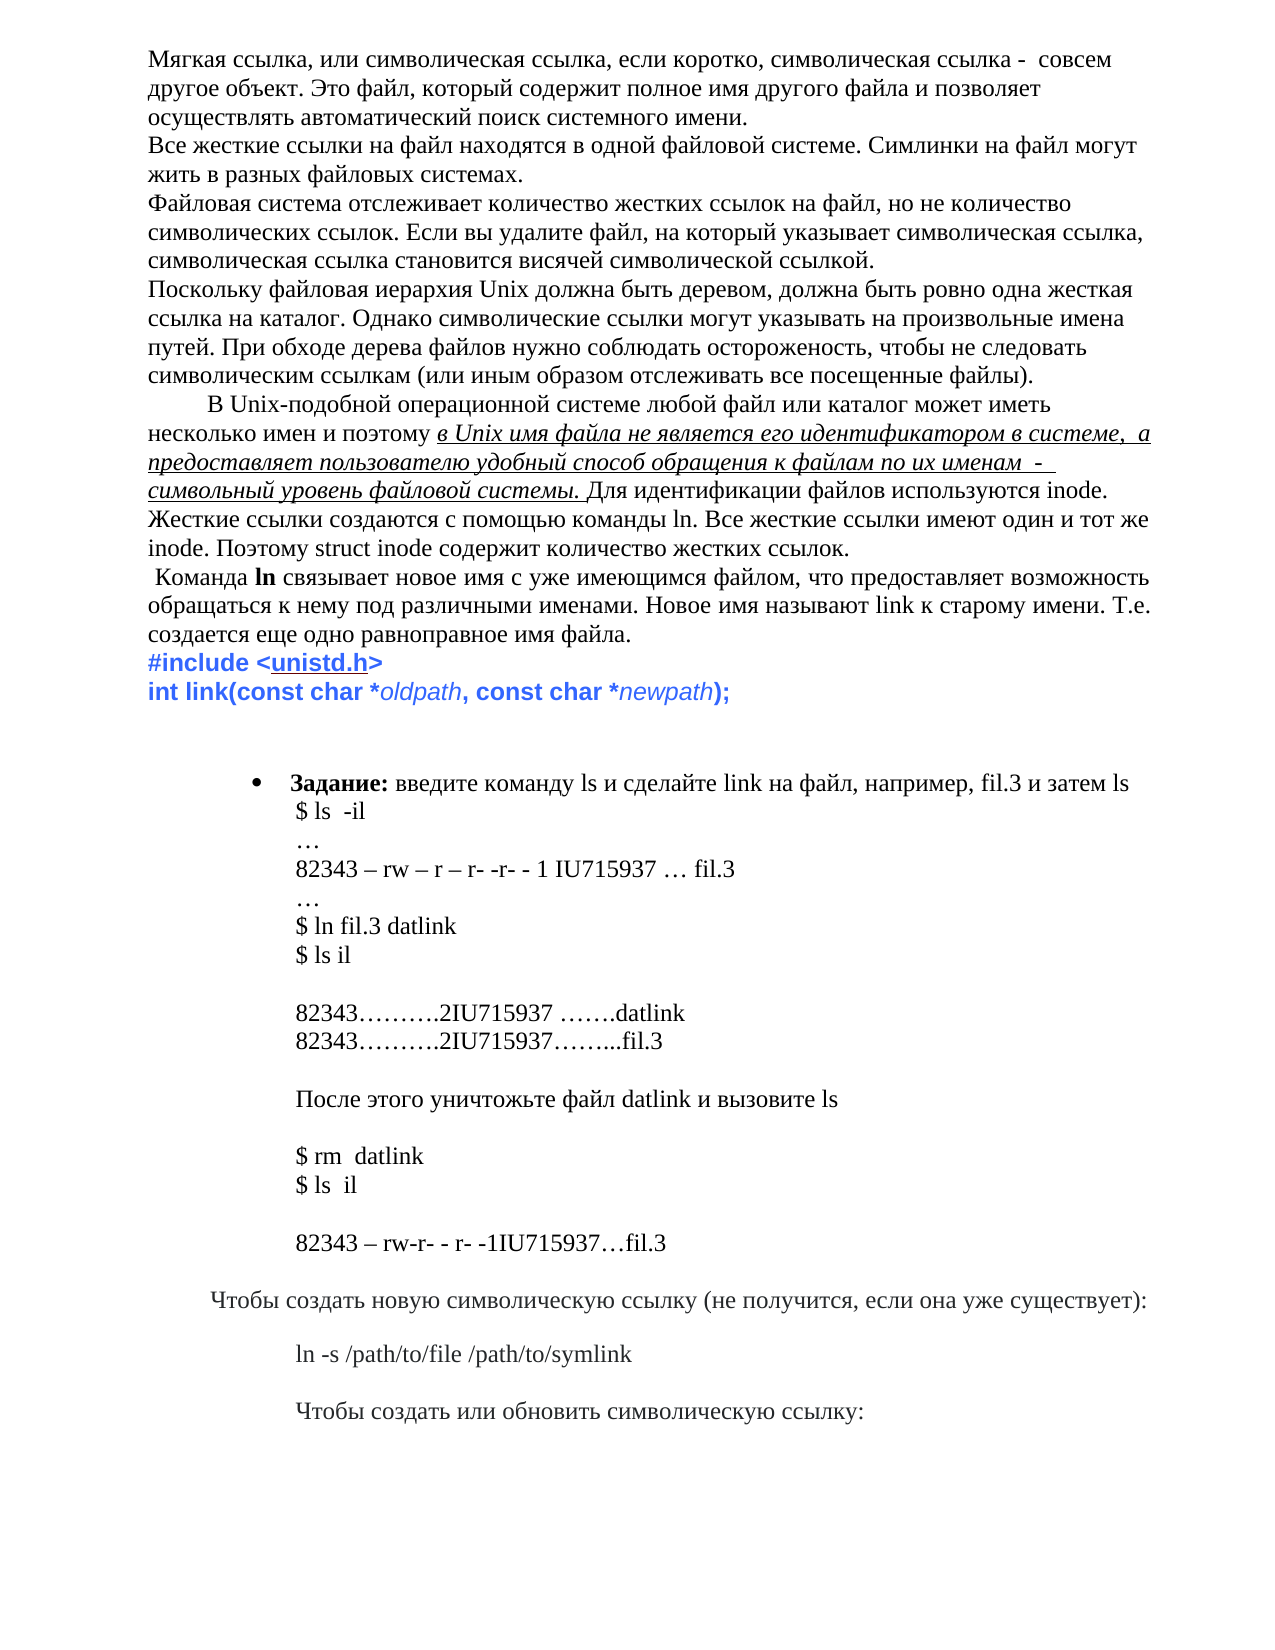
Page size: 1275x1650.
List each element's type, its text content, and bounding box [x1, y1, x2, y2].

text $ ls il [295, 1170, 1151, 1199]
text Файловая система отслеживает количество жестких ссылок на файл, но не количество символических ссылок. Если вы удалите файл, на который указывает символическая ссылка, символическая ссылка становится висячей символической ссылкой. [148, 188, 1151, 274]
text После этого уничтожьте файл datlink и вызовите ls [295, 1084, 1151, 1113]
text $ ls il [295, 940, 1151, 969]
text … [295, 825, 1151, 854]
text 82343……….2IU715937……...fil.3 [295, 1026, 1151, 1055]
text В Unix-подобной операционной системе любой файл или каталог может иметь несколько имен и поэтому в Unix имя файла не является его идентификатором в системе, а предоставляет пользователю удобный способ обращения к файлам по их именам - символьный уровень файловой системы. Для идентификации файлов используются inode. Жесткие ссылки создаются с помощью команды ln. Все жесткие ссылки имеют один и тот же inode. Поэтому struct inode содержит количество жестких ссылок. [148, 389, 1151, 562]
text Команда ln связывает новое имя с уже имеющимся файлом, что предоставляет возможность обращаться к нему под различными именами. Новое имя называют link к старому имени. Т.е. создается еще одно равноправное имя файла. [148, 562, 1151, 648]
text 82343 – rw – r – r- -r- - 1 IU715937 … fil.3 [295, 854, 1151, 883]
text Чтобы создать или обновить символическую ссылку: [295, 1396, 1151, 1425]
text $ ln fil.3 datlink [295, 911, 1151, 940]
text #include <unistd.h> [148, 648, 1151, 677]
text ln -s /path/to/file /path/to/symlink [295, 1339, 1151, 1368]
text Мягкая ссылка, или символическая ссылка, если коротко, символическая ссылка - совсем другое объект. Это файл, который содержит полное имя другого файла и позволяет осуществлять автоматический поиск системного имени. [148, 44, 1151, 131]
text … [295, 883, 1151, 911]
text $ ls -il [295, 796, 1151, 825]
text Все жесткие ссылки на файл находятся в одной файловой системе. Симлинки на файл могут жить в разных файловых системах. [148, 131, 1151, 188]
text int link(const char *oldpath, const char *newpath); [148, 677, 1151, 706]
list Задание: введите команду ls и сделайте link на файл, например, fil.3 и затем ls [252, 768, 1151, 796]
text 82343……….2IU715937 …….datlink [295, 998, 1151, 1026]
text Чтобы создать новую символическую ссылку (не получится, если она уже существует): [148, 1285, 1151, 1314]
text 82343 – rw-r- - r- -1IU715937…fil.3 [295, 1228, 1151, 1256]
text Поскольку файловая иерархия Unix должна быть деревом, должна быть ровно одна жесткая ссылка на каталог. Однако символические ссылки могут указывать на произвольные имена путей. При обходе дерева файлов нужно соблюдать остороженость, чтобы не следовать символическим ссылкам (или иным образом отслеживать все посещенные файлы). [148, 274, 1151, 389]
text $ rm datlink [295, 1141, 1151, 1170]
